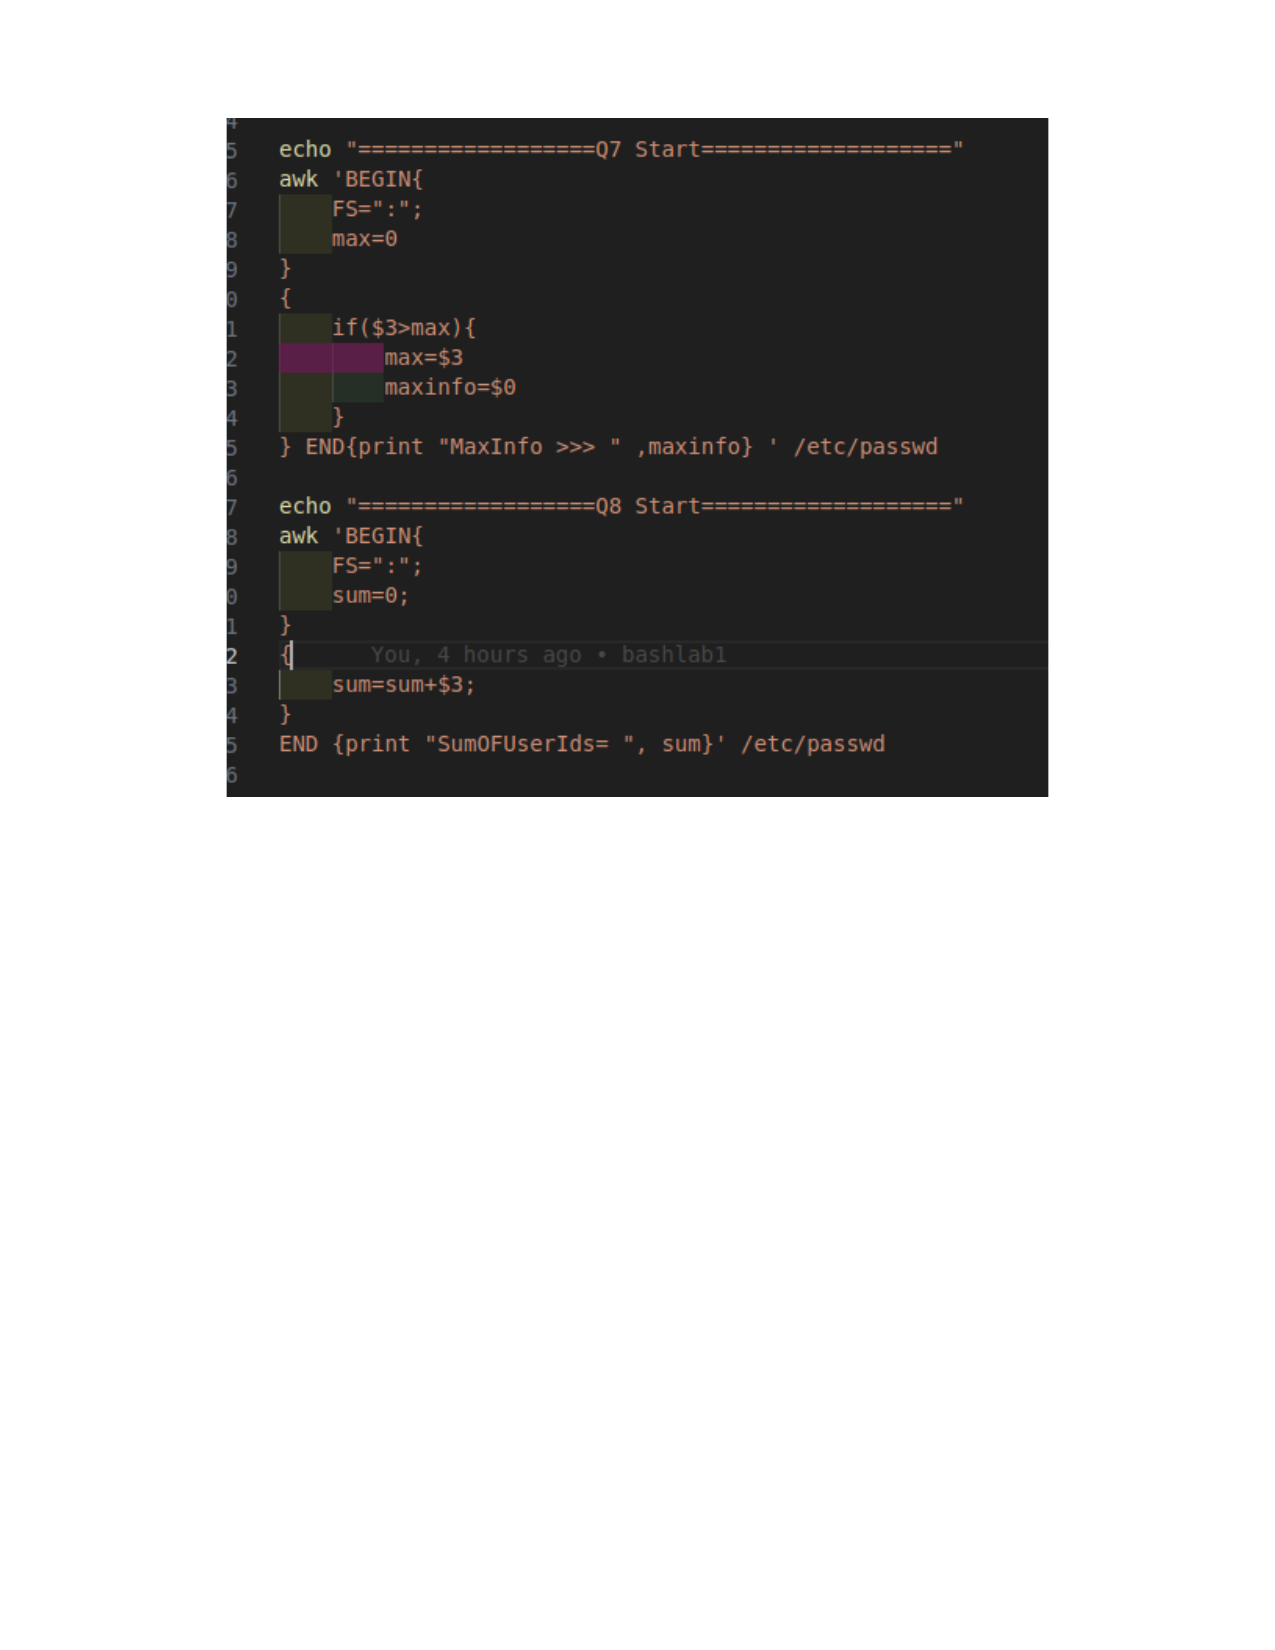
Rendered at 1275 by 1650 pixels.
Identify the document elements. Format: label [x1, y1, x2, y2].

picture [226, 118, 1049, 797]
